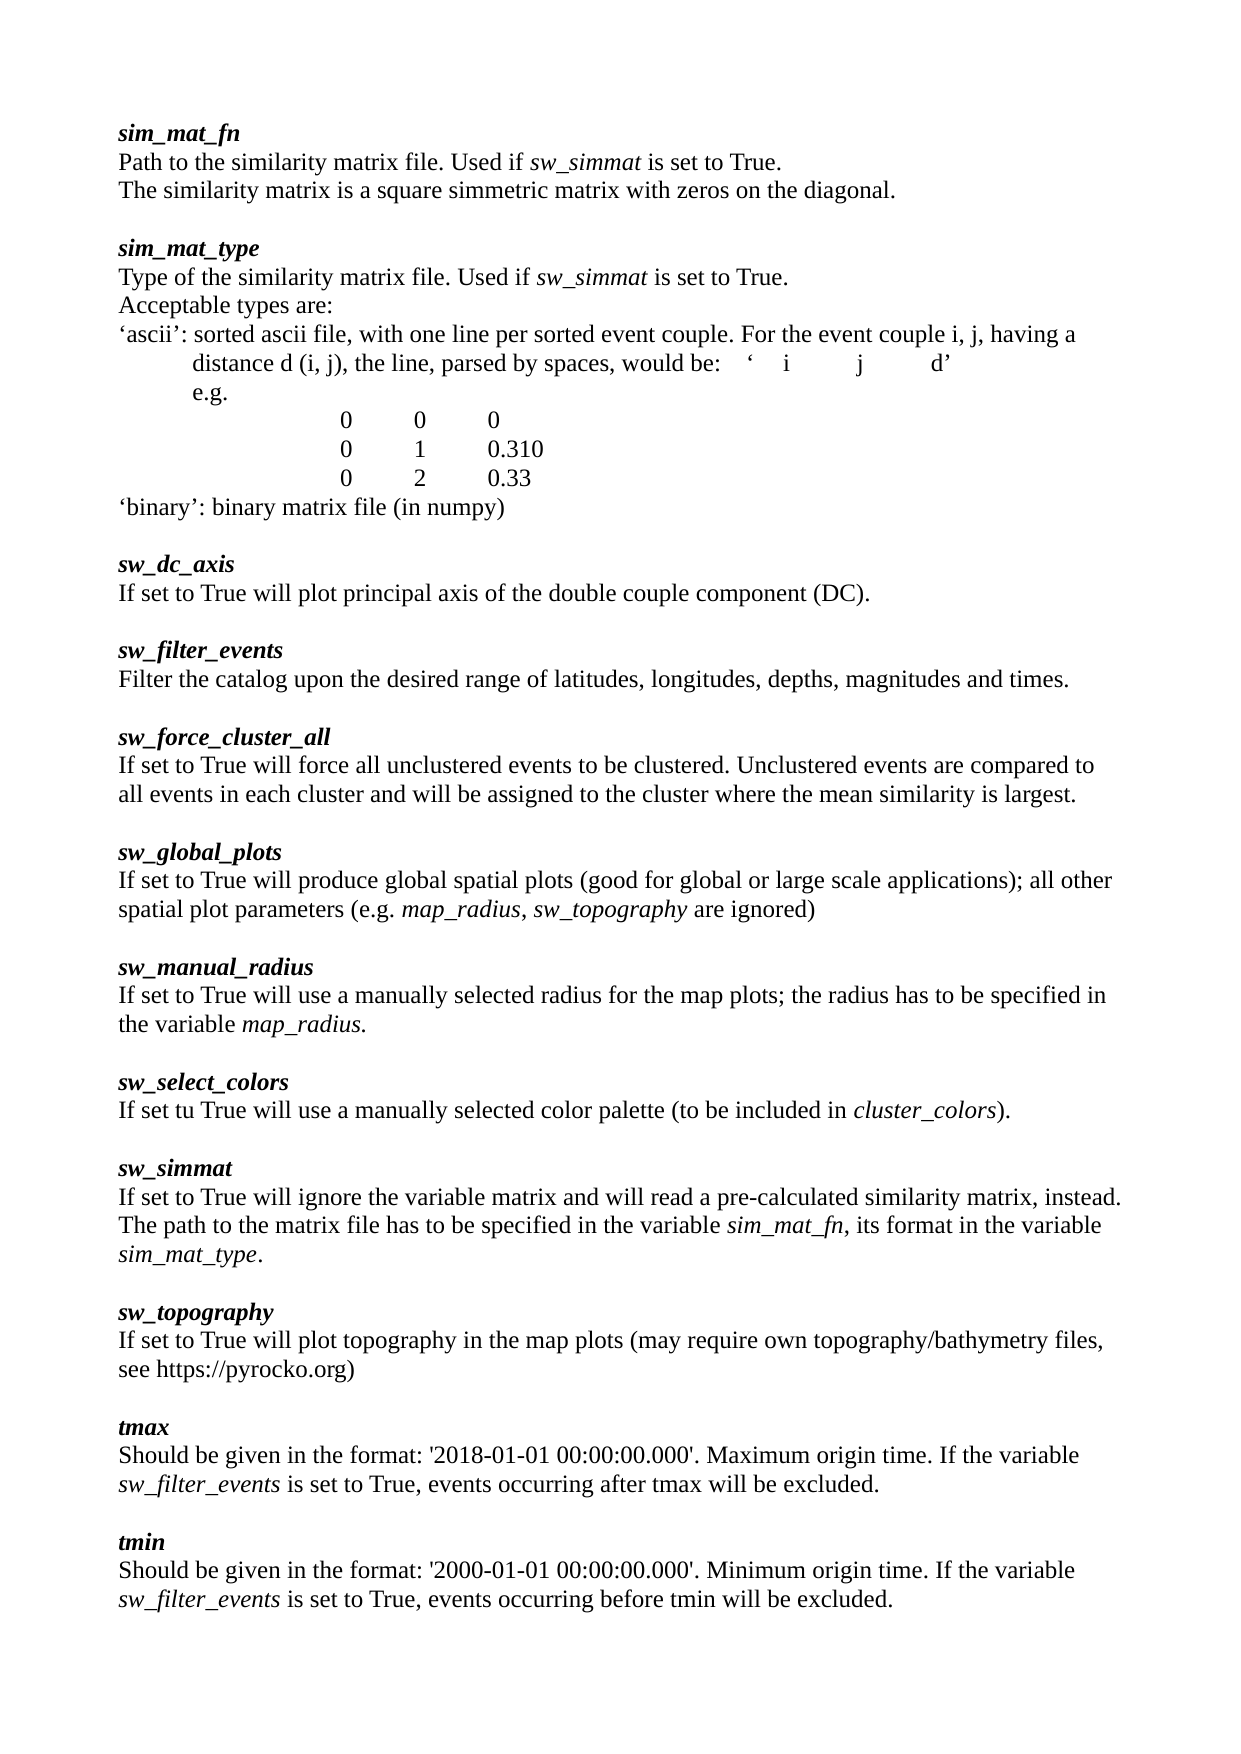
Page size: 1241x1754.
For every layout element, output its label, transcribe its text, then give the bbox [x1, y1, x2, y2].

text sw_select_colors [118, 1067, 1122, 1096]
text sw_simmat [118, 1153, 1122, 1182]
text Path to the similarity matrix file. Used if sw_simmat is set to True. [118, 147, 1122, 176]
text Should be given in the format: '2000-01-01 00:00:00.000'. Minimum origin time. If the variable sw_filter_events is set to True, events occurring before tmin will be excluded. [118, 1556, 1122, 1613]
text tmin [118, 1527, 1122, 1556]
text If set to True will plot principal axis of the double couple component (DC). [118, 578, 1122, 607]
text tmax [118, 1412, 1122, 1441]
text If set to True will force all unclustered events to be clustered. Unclustered events are compared to all events in each cluster and will be assigned to the cluster where the mean similarity is largest. [118, 751, 1122, 808]
text sw_topography [118, 1297, 1122, 1326]
text sim_mat_fn [118, 118, 1122, 147]
text sw_force_cluster_all [118, 722, 1122, 751]
text Acceptable types are: [118, 291, 1122, 319]
text Should be given in the format: '2018-01-01 00:00:00.000'. Maximum origin time. If the variable sw_filter_events is set to True, events occurring after tmax will be excluded. [118, 1441, 1122, 1498]
text If set to True will plot topography in the map plots (may require own topography/bathymetry files, see https://pyrocko.org) [118, 1326, 1122, 1383]
text If set tu True will use a manually selected color palette (to be included in cluster_colors). [118, 1096, 1122, 1124]
text ‘ascii’: sorted ascii file, with one line per sorted event couple. For the event couple i, j, having a distance d (i, j), the line, parsed by spaces, would be: ‘ i j d’ [118, 319, 1122, 377]
text The similarity matrix is a square simmetric matrix with zeros on the diagonal. [118, 176, 1122, 204]
text sw_global_plots [118, 837, 1122, 866]
text 0 1 0.310 [118, 434, 1122, 463]
text 0 0 0 [118, 406, 1122, 434]
text sw_dc_axis [118, 549, 1122, 578]
text If set to True will ignore the variable matrix and will read a pre-calculated similarity matrix, instead. The path to the matrix file has to be specified in the variable sim_mat_fn, its format in the variable sim_mat_type. [118, 1182, 1122, 1268]
text Filter the catalog upon the desired range of latitudes, longitudes, depths, magnitudes and times. [118, 664, 1122, 693]
text If set to True will use a manually selected radius for the map plots; the radius has to be specified in the variable map_radius. [118, 981, 1122, 1038]
text If set to True will produce global spatial plots (good for global or large scale applications); all other spatial plot parameters (e.g. map_radius, sw_topography are ignored) [118, 866, 1122, 923]
text Type of the similarity matrix file. Used if sw_simmat is set to True. [118, 262, 1122, 291]
text 0 2 0.33 [118, 463, 1122, 492]
text e.g. [118, 377, 1122, 406]
text sw_manual_radius [118, 952, 1122, 981]
text sw_filter_events [118, 636, 1122, 664]
text sim_mat_type [118, 233, 1122, 262]
text ‘binary’: binary matrix file (in numpy) [118, 492, 1122, 521]
